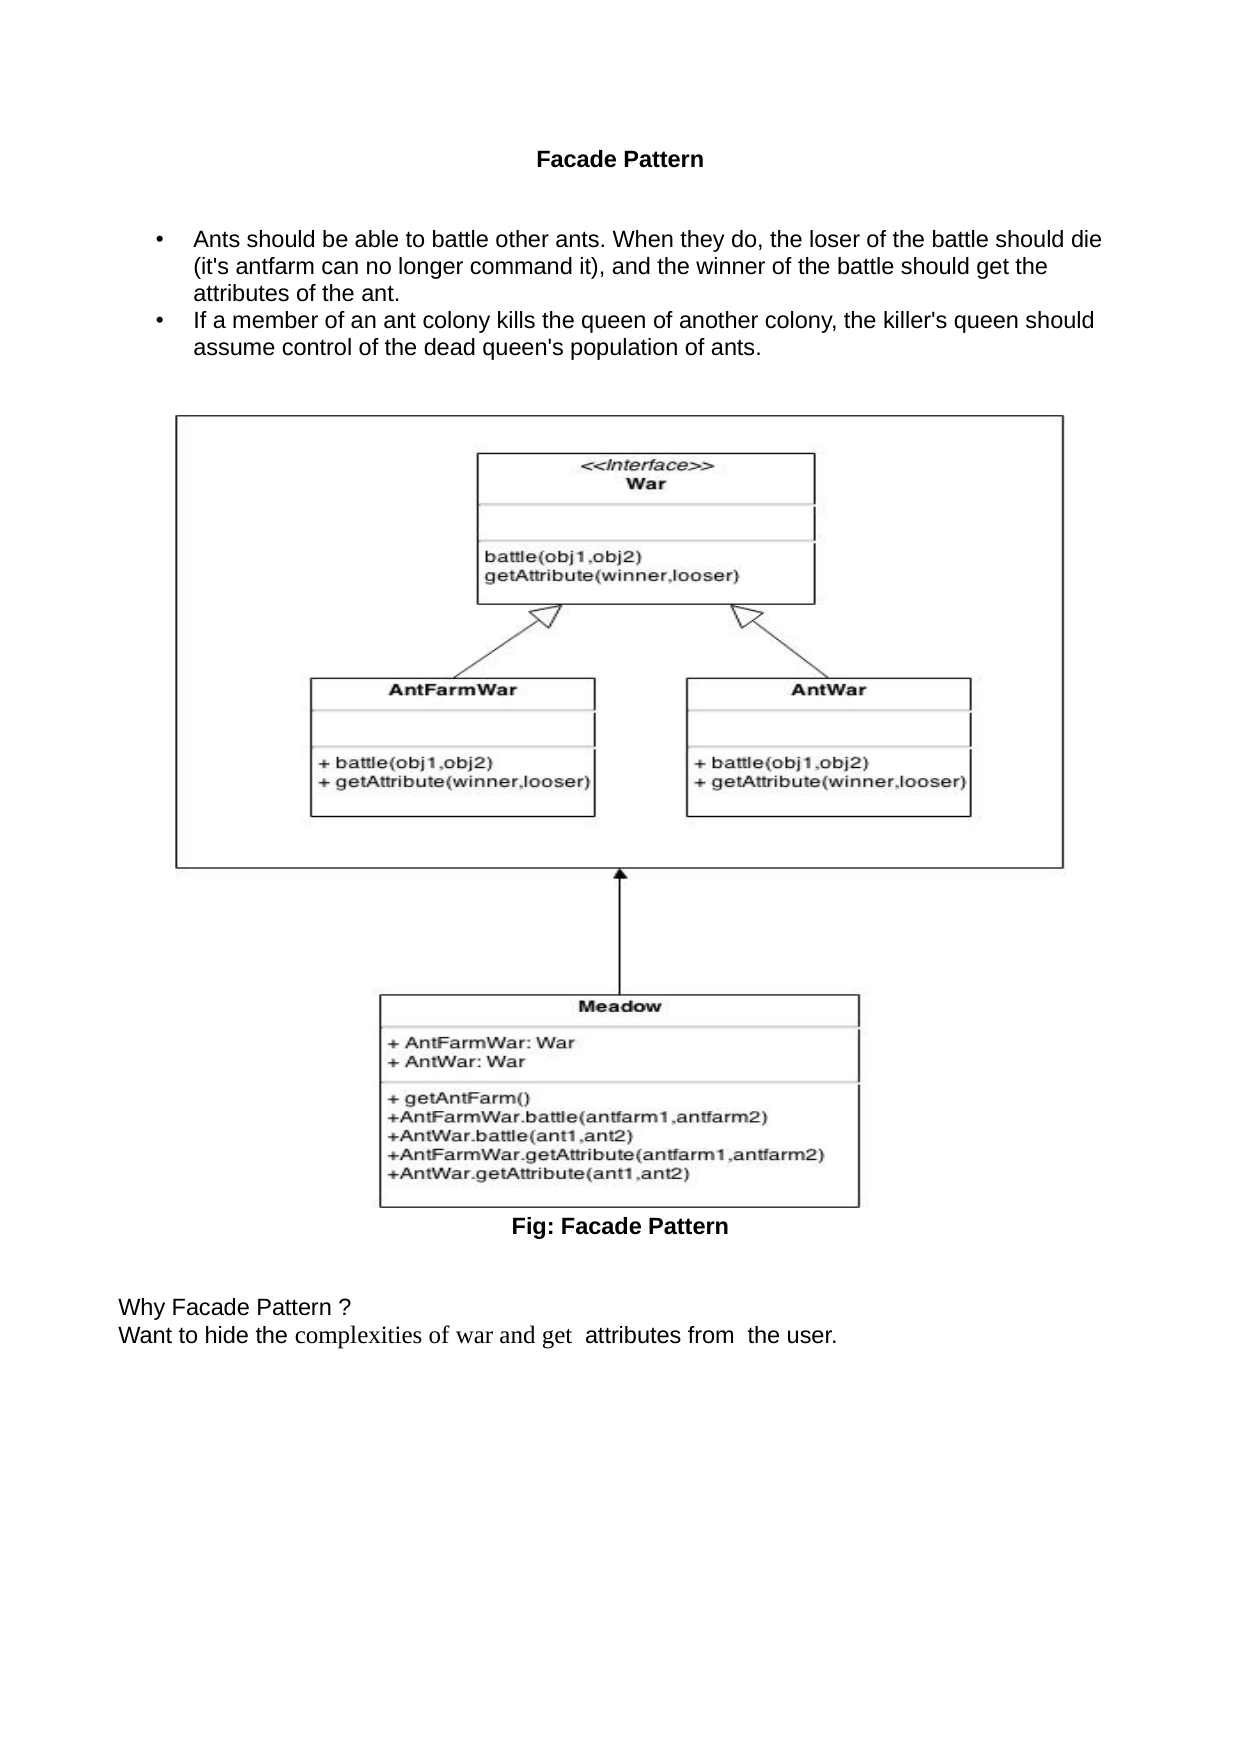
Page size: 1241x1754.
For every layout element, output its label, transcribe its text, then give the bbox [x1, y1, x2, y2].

text Fig: Facade Pattern [118, 414, 1122, 1239]
list Ants should be able to battle other ants. When they do, the loser of the battle should die (it's antfarm can no longer command it), and the winner of the battle should get the attributes of the ant. [156, 226, 1122, 306]
list If a member of an ant colony kills the queen of another colony, the killer's queen should assume control of the dead queen's population of ants. [156, 306, 1122, 360]
text Facade Pattern [118, 145, 1122, 172]
picture [174, 414, 1066, 1213]
text Why Facade Pattern ? [118, 1293, 1122, 1320]
text Want to hide the complexities of war and get attributes from the user. [118, 1320, 1122, 1349]
